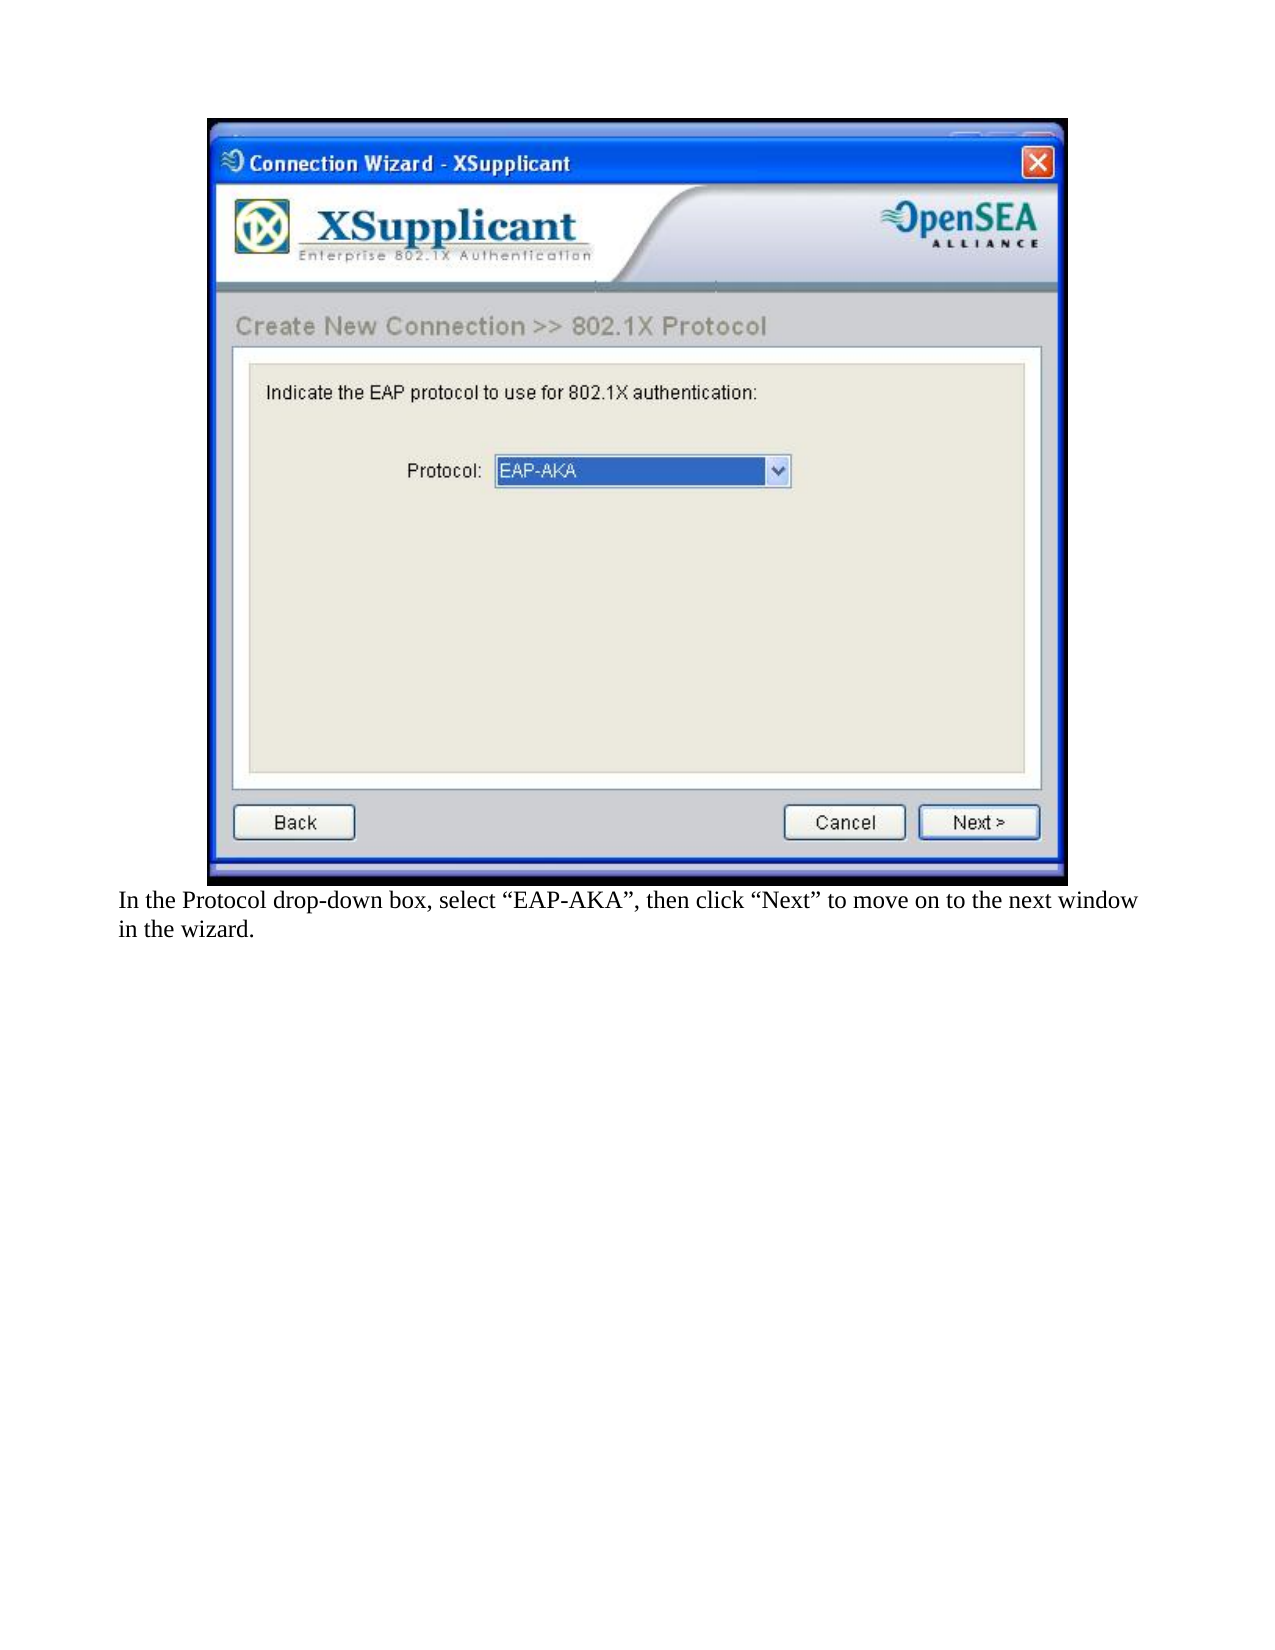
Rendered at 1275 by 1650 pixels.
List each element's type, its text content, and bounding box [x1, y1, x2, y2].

picture [207, 118, 1068, 886]
text In the Protocol drop-down box, select “EAP-AKA”, then click “Next” to move on to the next window in the wizard. [118, 877, 1157, 943]
